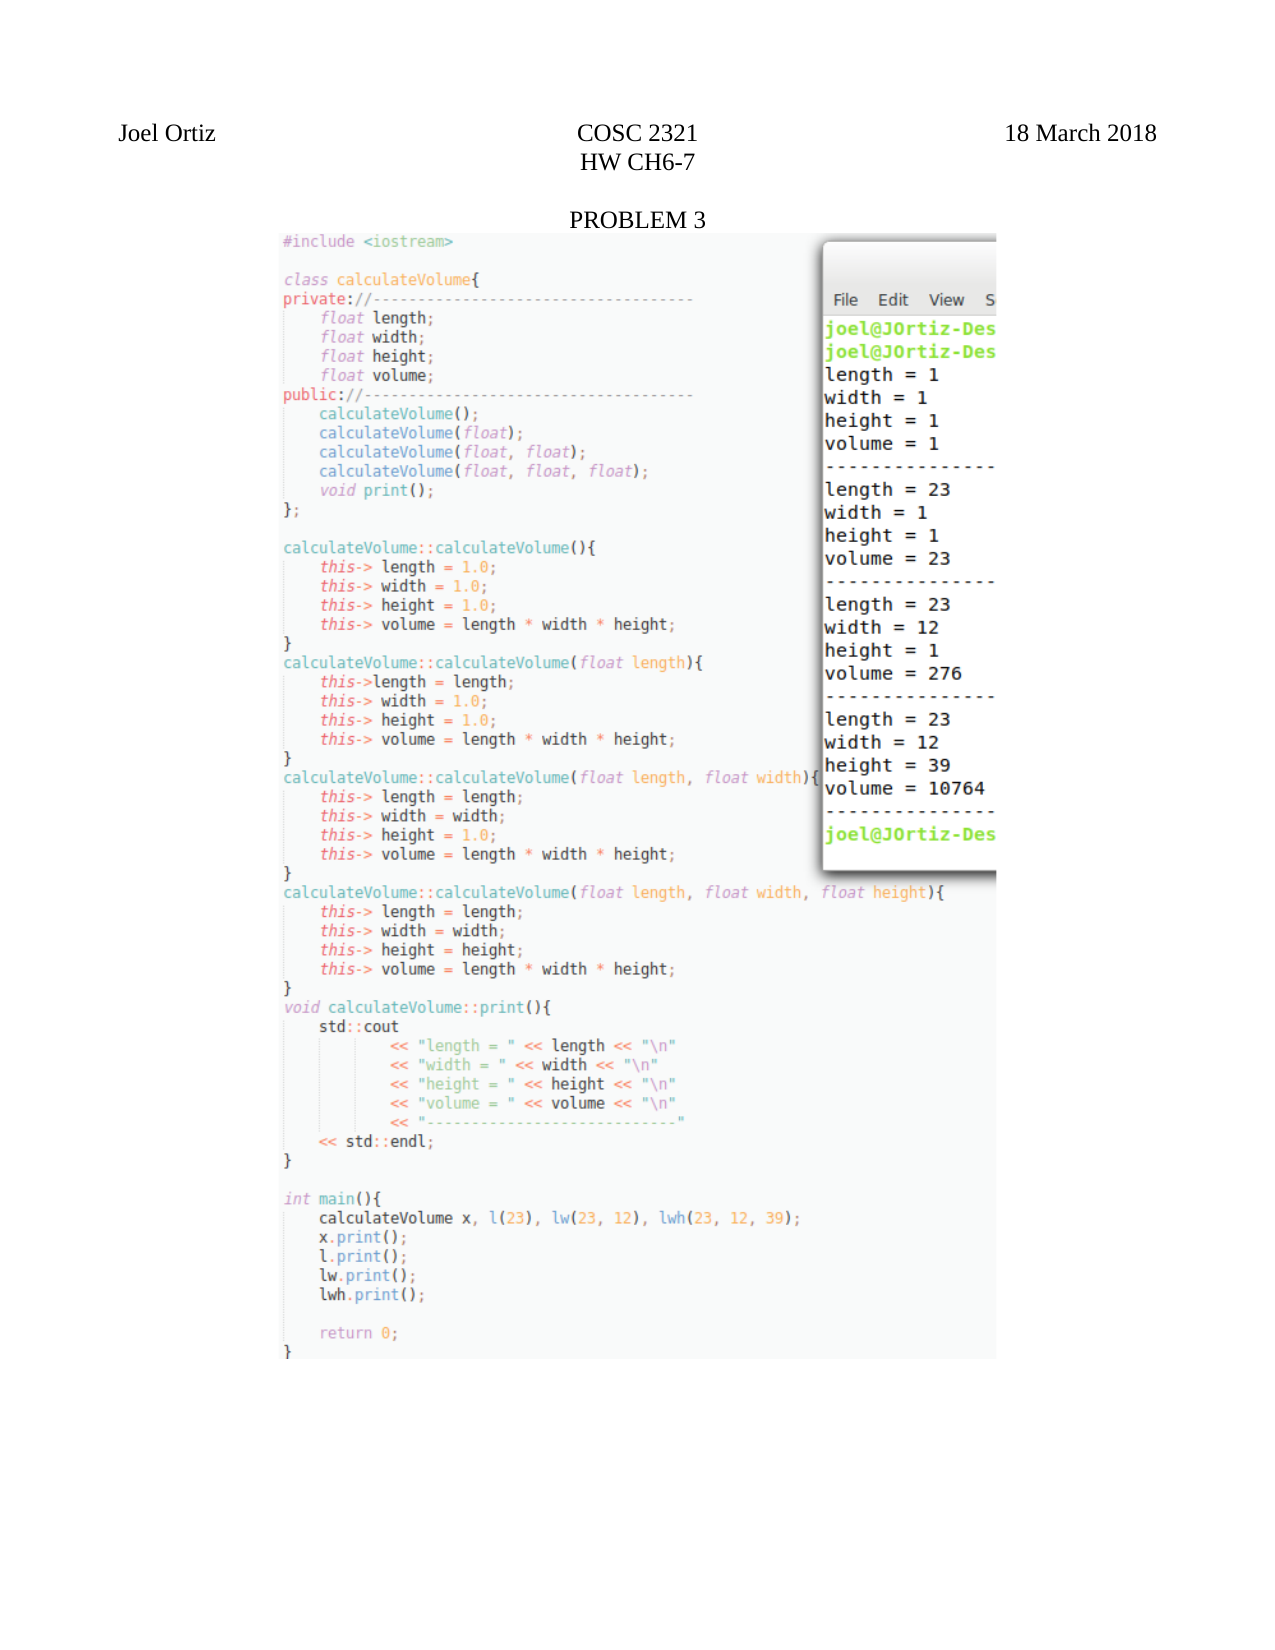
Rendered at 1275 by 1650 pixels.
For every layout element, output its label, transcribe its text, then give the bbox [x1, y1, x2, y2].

text PROBLEM 3 [118, 205, 1157, 234]
picture [278, 233, 997, 1359]
